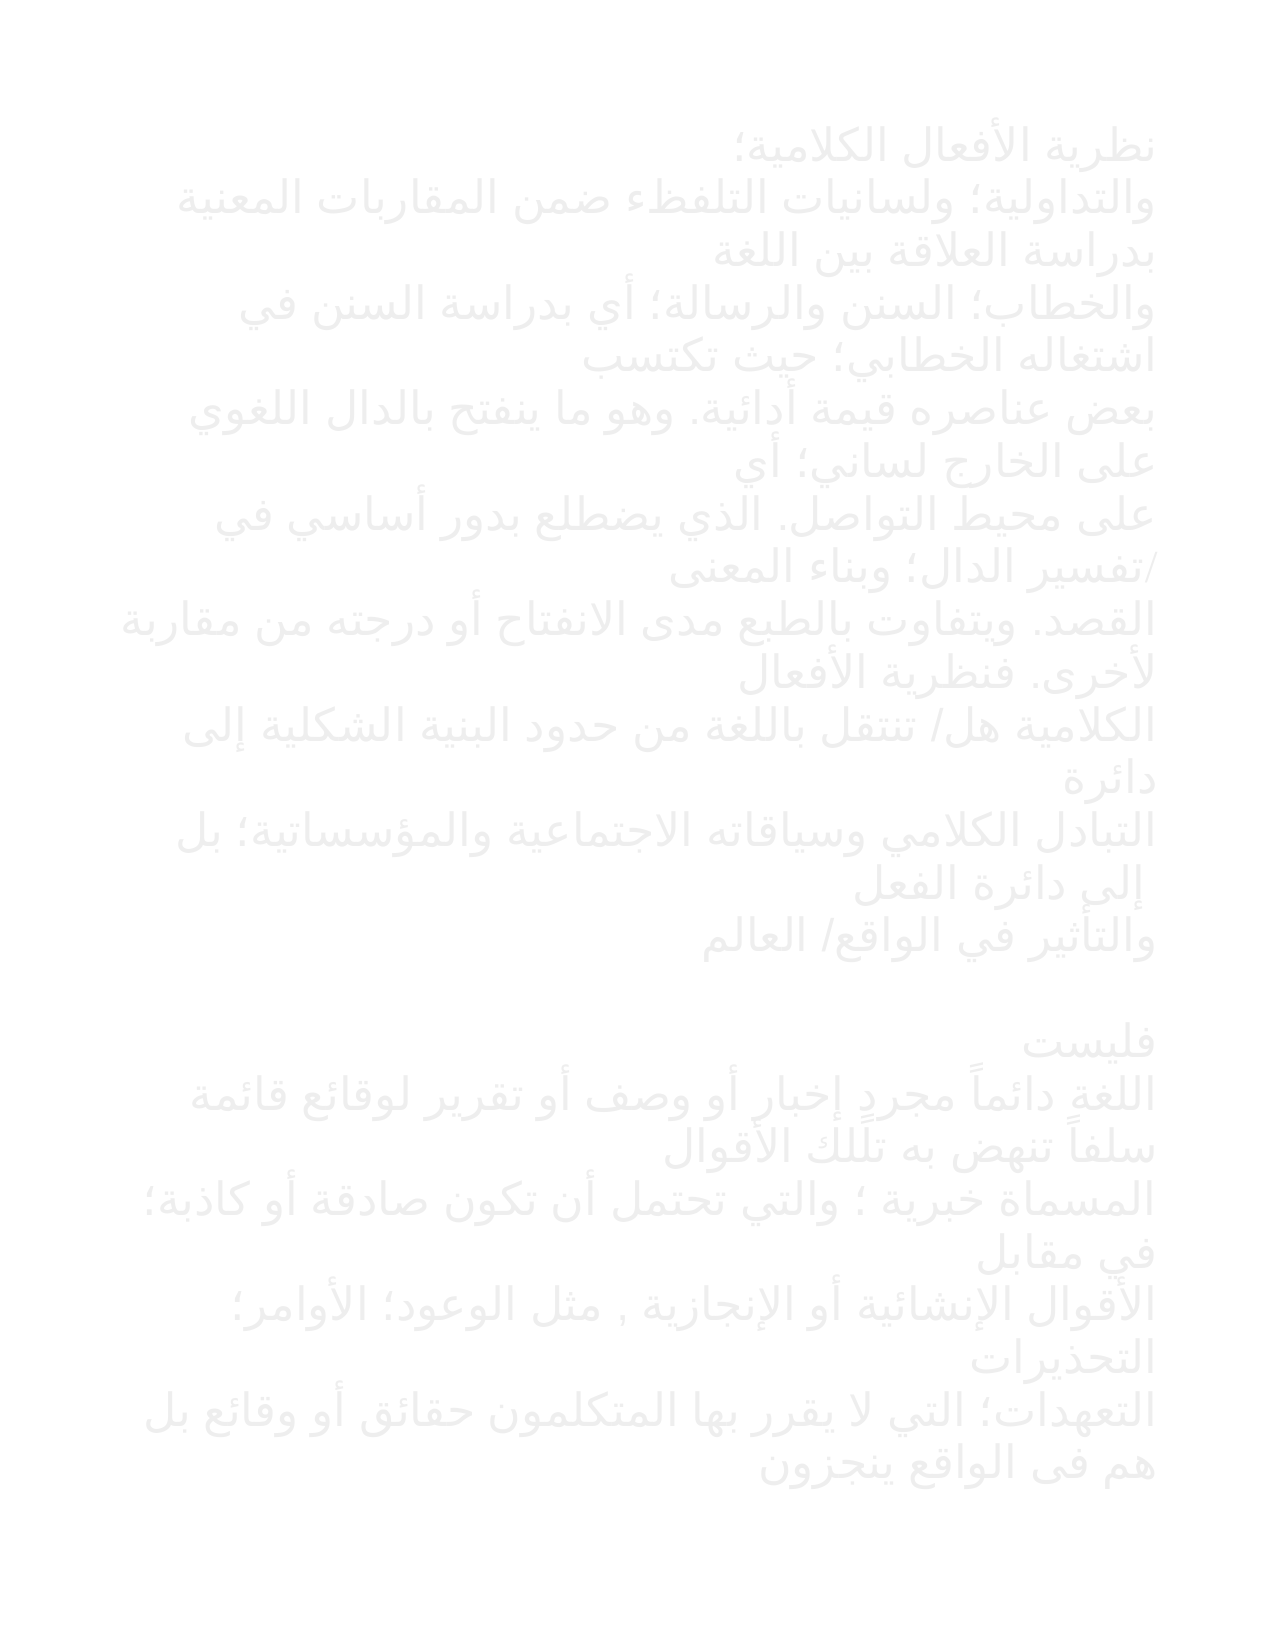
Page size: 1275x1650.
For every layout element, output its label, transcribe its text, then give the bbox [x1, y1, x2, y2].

text فليست اللغة دائماً مجردٍ إخبار أو وصف أو تقرير لوقائع قائمة سلفاً تنهض به تللك الأقوال المسماة خبرية ؛ والتي تحتمل أن تكون صادقة أو كاذبة؛ في مقابل الأقوال الإنشائية أو الإنجازية , مثل الوعود؛ الأوامر؛ التحذيرات التعهدات؛ التي لا يقرر بها المتكلمون حقائق أو وقائع بل هم فى الواقع ينجزون بهذه الأقوال عن قصد؛ وفي سياقات ومواقف خاصة؛ أفعالاً متعارفاً عليهاء وفي هذه الحالة يصبح ... التكلم بشيء ما هو فعله وإنجازه ...؛ [118, 1014, 1157, 1489]
text تتعامل الحجاجيات اللسانية مع الأقوال اللغوية أو الملفوظات؛ لا من حيث بنيتها الصورية الشكلية التركيبية والدلالية؛ بل من حيث وظيفتها أو قوتها الحجاجية المستمدة من بنية اللغة ذاتها. وهي في ذلك تتدرج؛ مثل نظرية الأفعال الكلامية؛ والتداولية؛ ولسانيات التلفظء ضمن المقاربات المعنية بدراسة العلاقة بين اللغة والخطاب؛ السنن والرسالة؛ أي بدراسة السنن في اشتغاله الخطابي؛ حيث تكتسب بعض عناصره قيمة أدائية. وهو ما ينفتح بالدال اللغوي على الخارج لساني؛ أي على محيط التواصل. الذي يضطلع بدور أساسي في تفسير الدال؛ وبناء المعنى/ القصد. ويتفاوت بالطبع مدى الانفتاح أو درجته من مقاربة لأخرى. فنظرية الأفعال الكلامية هل/ تنتقل باللغة من حدود البنية الشكلية إلى دائرة التبادل الكلامي وسياقاته الاجتماعية والمؤسساتية؛ بل إلى دائرة الفعل [118, 118, 1157, 909]
text والتأثير في الواقع/ العالم [118, 909, 1157, 962]
